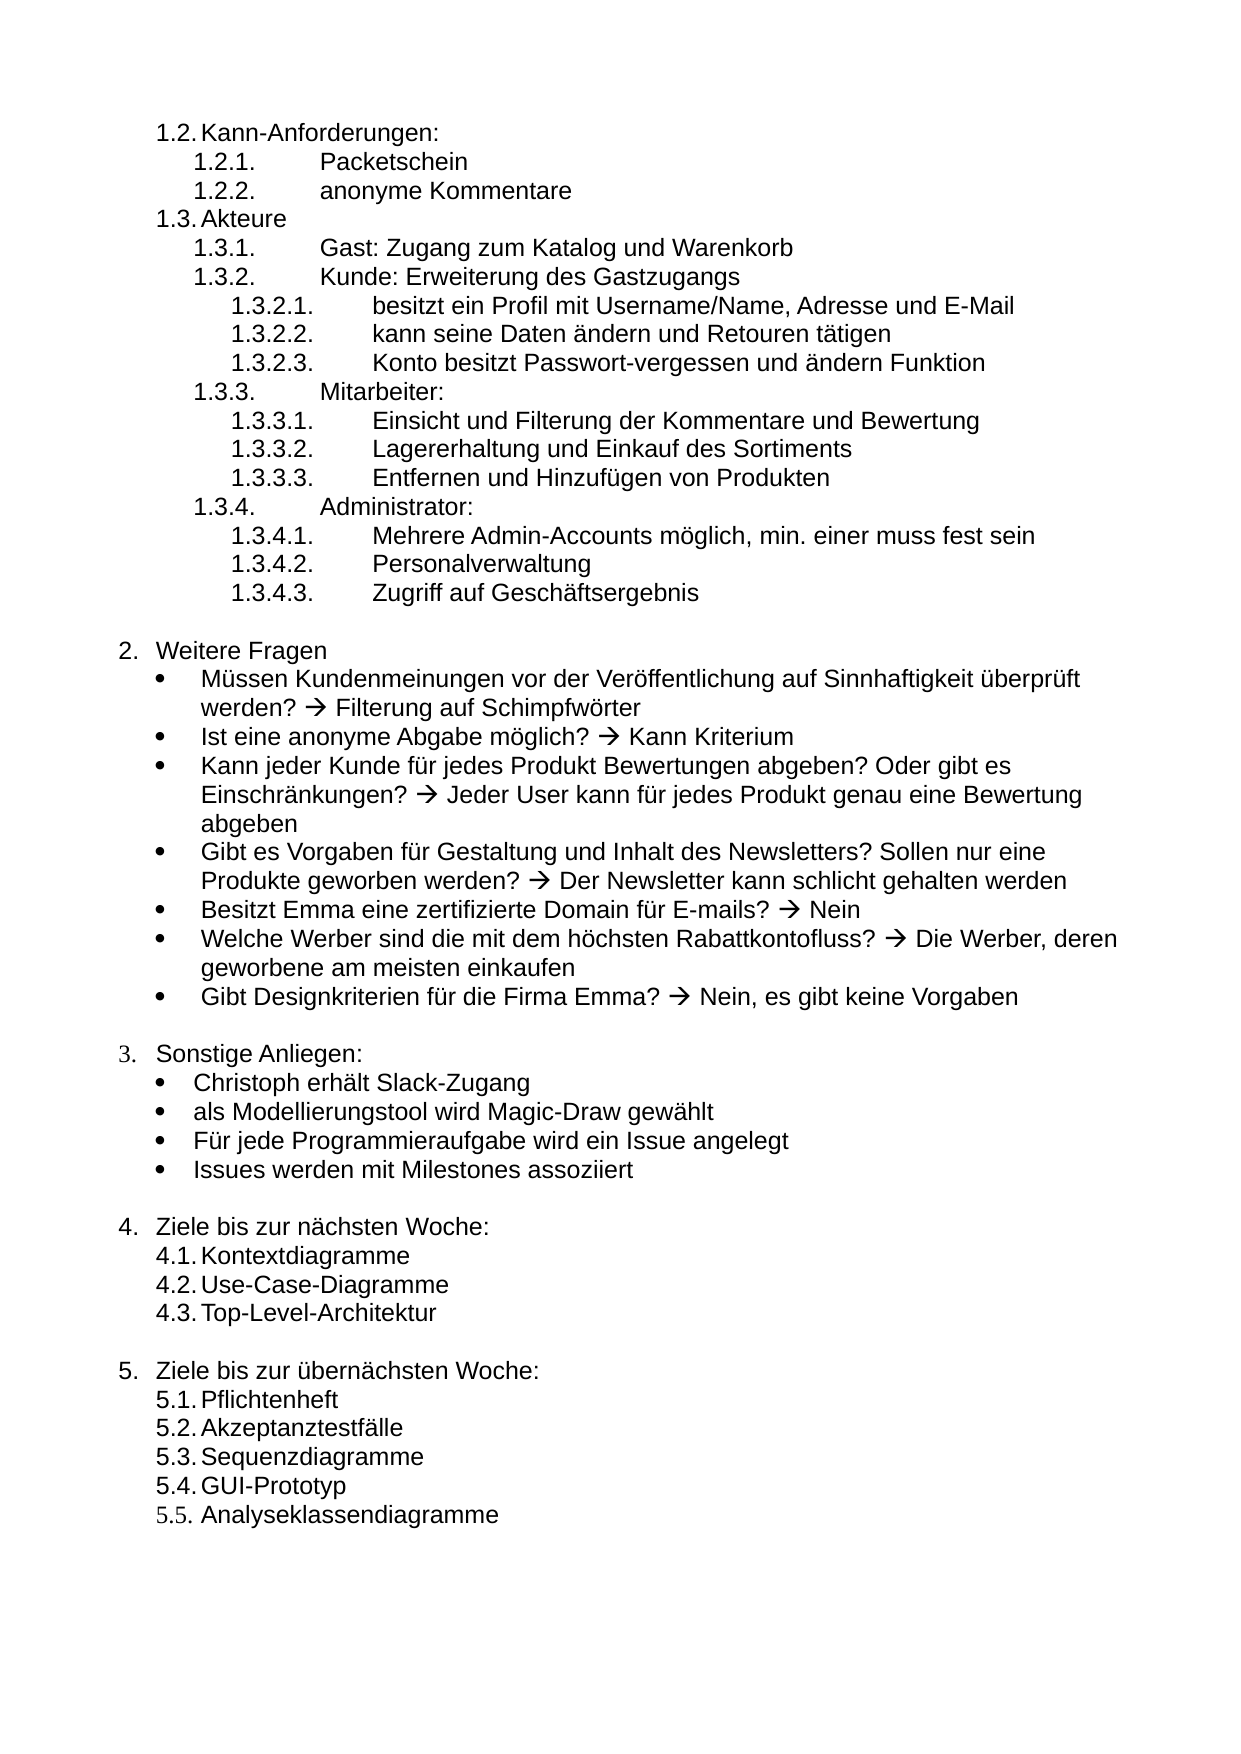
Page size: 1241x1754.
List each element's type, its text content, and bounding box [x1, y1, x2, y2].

list Sequenzdiagramme [156, 1442, 1122, 1471]
list Gibt Designkriterien für die Firma Emma?  Nein, es gibt keine Vorgaben [156, 982, 1122, 1010]
list Ziele bis zur übernächsten Woche: [118, 1356, 1122, 1385]
list als Modellierungstool wird Magic-Draw gewählt [156, 1097, 1122, 1126]
list besitzt ein Profil mit Username/Name, Adresse und E-Mail [231, 291, 1122, 319]
list Welche Werber sind die mit dem höchsten Rabattkontofluss?  Die Werber, deren geworbene am meisten einkaufen [156, 924, 1122, 982]
list Einsicht und Filterung der Kommentare und Bewertung [231, 406, 1122, 434]
list Akzeptanztestfälle [156, 1413, 1122, 1442]
list Issues werden mit Milestones assoziiert [156, 1154, 1122, 1183]
list Analyseklassendiagramme [156, 1500, 1122, 1528]
list Zugriff auf Geschäftsergebnis [231, 578, 1122, 607]
list Sonstige Anliegen: [118, 1039, 1122, 1068]
list Ziele bis zur nächsten Woche: [118, 1212, 1122, 1241]
list Christoph erhält Slack-Zugang [156, 1068, 1122, 1097]
list anonyme Kommentare [193, 176, 1122, 204]
list Konto besitzt Passwort-vergessen und ändern Funktion [231, 348, 1122, 377]
list Gibt es Vorgaben für Gestaltung und Inhalt des Newsletters? Sollen nur eine Produkte geworben werden?  Der Newsletter kann schlicht gehalten werden [156, 837, 1122, 895]
list Mitarbeiter: [193, 377, 1122, 406]
list Lagererhaltung und Einkauf des Sortiments [231, 434, 1122, 463]
list Für jede Programmieraufgabe wird ein Issue angelegt [156, 1126, 1122, 1154]
list Administrator: [193, 492, 1122, 521]
list Packetschein [193, 147, 1122, 176]
list Akteure [156, 204, 1122, 233]
list Top-Level-Architektur [156, 1298, 1122, 1327]
list Gast: Zugang zum Katalog und Warenkorb [193, 233, 1122, 262]
list GUI-Prototyp [156, 1471, 1122, 1500]
list Besitzt Emma eine zertifizierte Domain für E-mails?  Nein [156, 895, 1122, 924]
list Müssen Kundenmeinungen vor der Veröffentlichung auf Sinnhaftigkeit überprüft werden?  Filterung auf Schimpfwörter [156, 664, 1122, 722]
list Pflichtenheft [156, 1385, 1122, 1413]
list Weitere Fragen [118, 636, 1122, 664]
list Entfernen und Hinzufügen von Produkten [231, 463, 1122, 492]
list Ist eine anonyme Abgabe möglich?  Kann Kriterium [156, 722, 1122, 751]
list kann seine Daten ändern und Retouren tätigen [231, 319, 1122, 348]
list Kann-Anforderungen: [156, 118, 1122, 147]
list Kann jeder Kunde für jedes Produkt Bewertungen abgeben? Oder gibt es Einschränkungen?  Jeder User kann für jedes Produkt genau eine Bewertung abgeben [156, 751, 1122, 837]
list Use-Case-Diagramme [156, 1270, 1122, 1298]
list Kontextdiagramme [156, 1241, 1122, 1270]
list Kunde: Erweiterung des Gastzugangs [193, 262, 1122, 291]
list Mehrere Admin-Accounts möglich, min. einer muss fest sein [231, 521, 1122, 549]
list Personalverwaltung [231, 549, 1122, 578]
